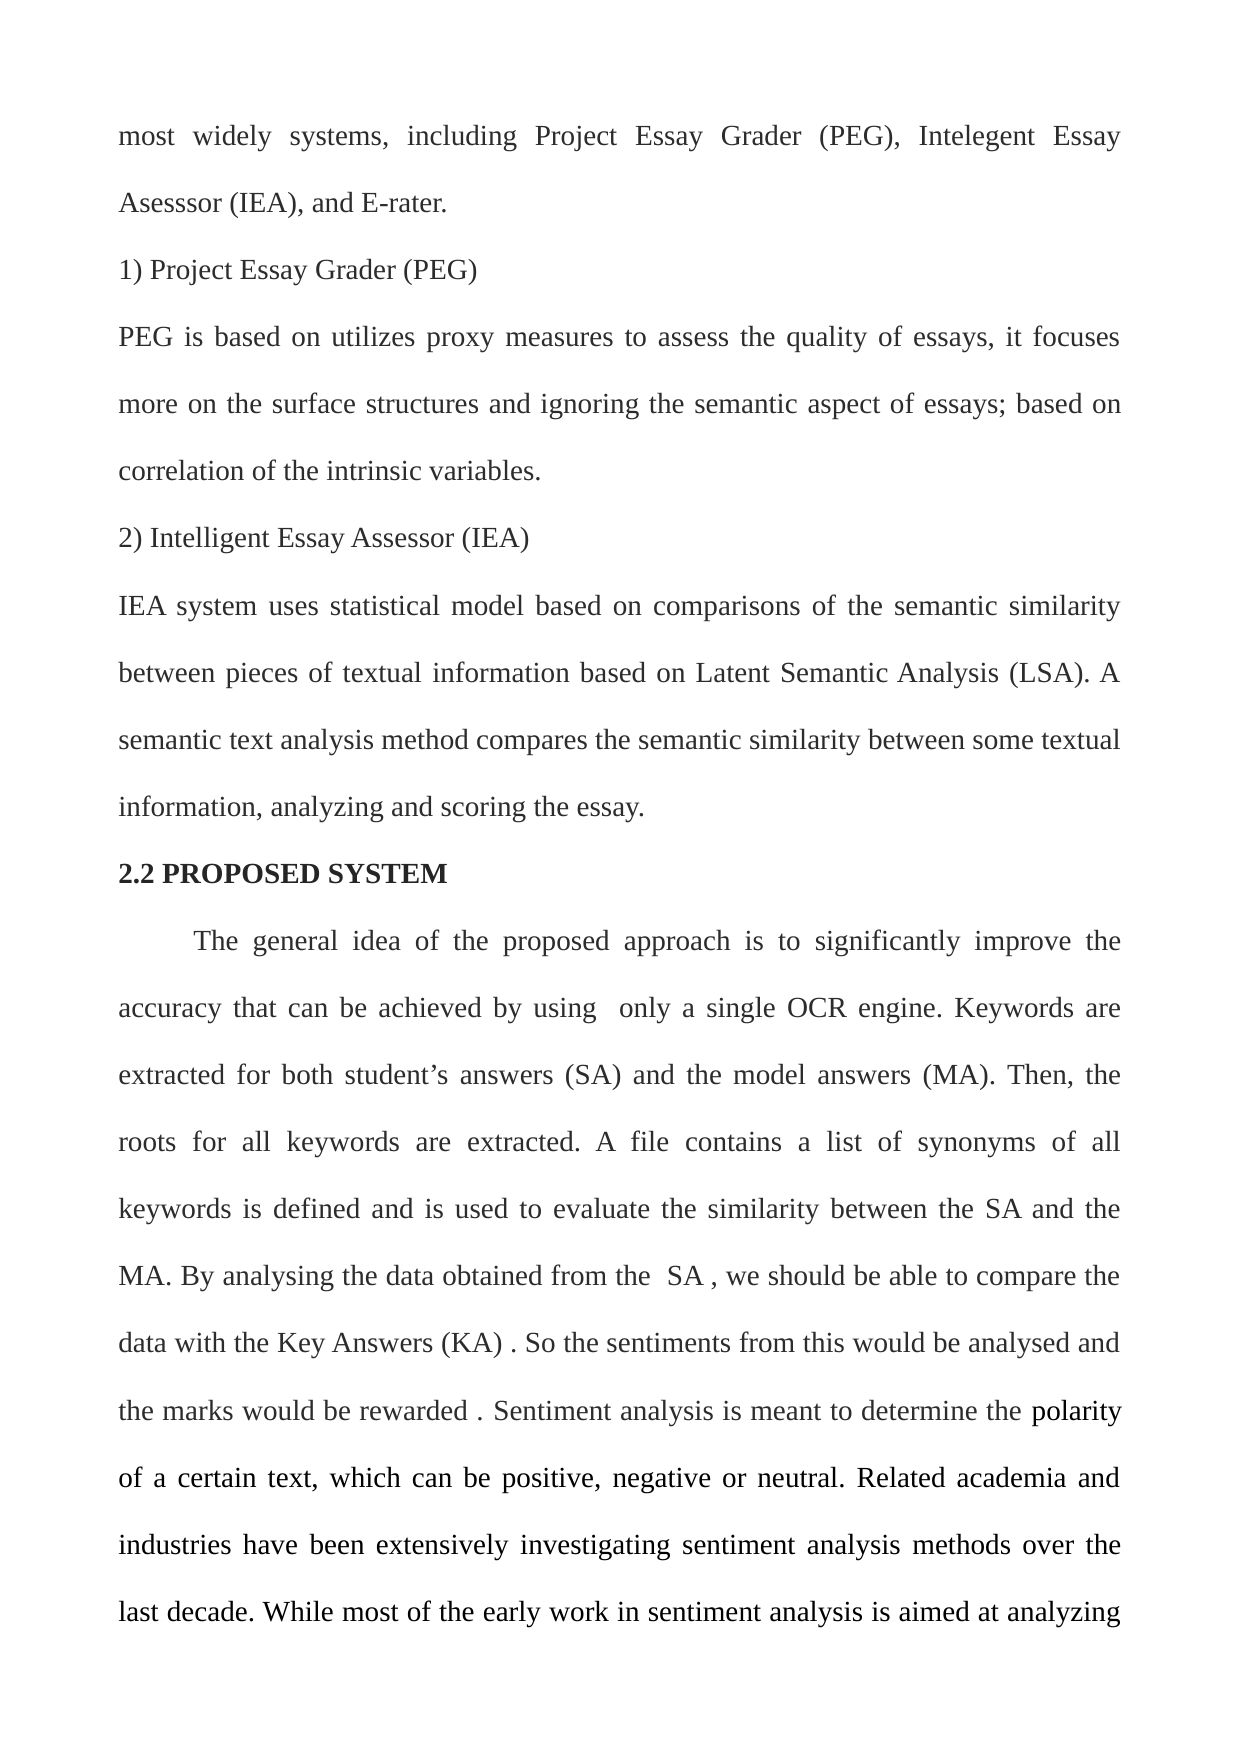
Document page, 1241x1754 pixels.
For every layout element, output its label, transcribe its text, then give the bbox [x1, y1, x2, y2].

text 2) Intelligent Essay Assessor (IEA) [118, 521, 1122, 554]
text 2.2 PROPOSED SYSTEM [118, 856, 1122, 889]
text 1) Project Essay Grader (PEG) [118, 252, 1122, 286]
text information, analyzing and scoring the essay. [118, 789, 1122, 822]
text The general idea of the proposed approach is to significantly improve the accuracy that can be achieved by using only a single OCR engine. Keywords are extracted for both student’s answers (SA) and the model answers (MA). Then, the roots for all keywords are extracted. A file contains a list of synonyms of all keywords is defined and is used to evaluate the similarity between the SA and the MA. By analysing the data obtained from the SA , we should be able to compare the data with the Key Answers (KA) . So the sentiments from this would be analysed and the marks would be rewarded . Sentiment analysis is meant to determine the polarity of a certain text, which can be positive, negative or neutral. Related academia and industries have been extensively investigating sentiment analysis methods over the last decade. While most of the early work in sentiment analysis is aimed at analyzing [118, 923, 1122, 1627]
text most widely systems, including Project Essay Grader (PEG), Intelegent Essay Asesssor (IEA), and E-rater. [118, 118, 1122, 219]
text IEA system uses statistical model based on comparisons of the semantic similarity between pieces of textual information based on Latent Semantic Analysis (LSA). A semantic text analysis method compares the semantic similarity between some textual [118, 588, 1122, 755]
text PEG is based on utilizes proxy measures to assess the quality of essays, it focuses more on the surface structures and ignoring the semantic aspect of essays; based on correlation of the intrinsic variables. [118, 319, 1122, 487]
